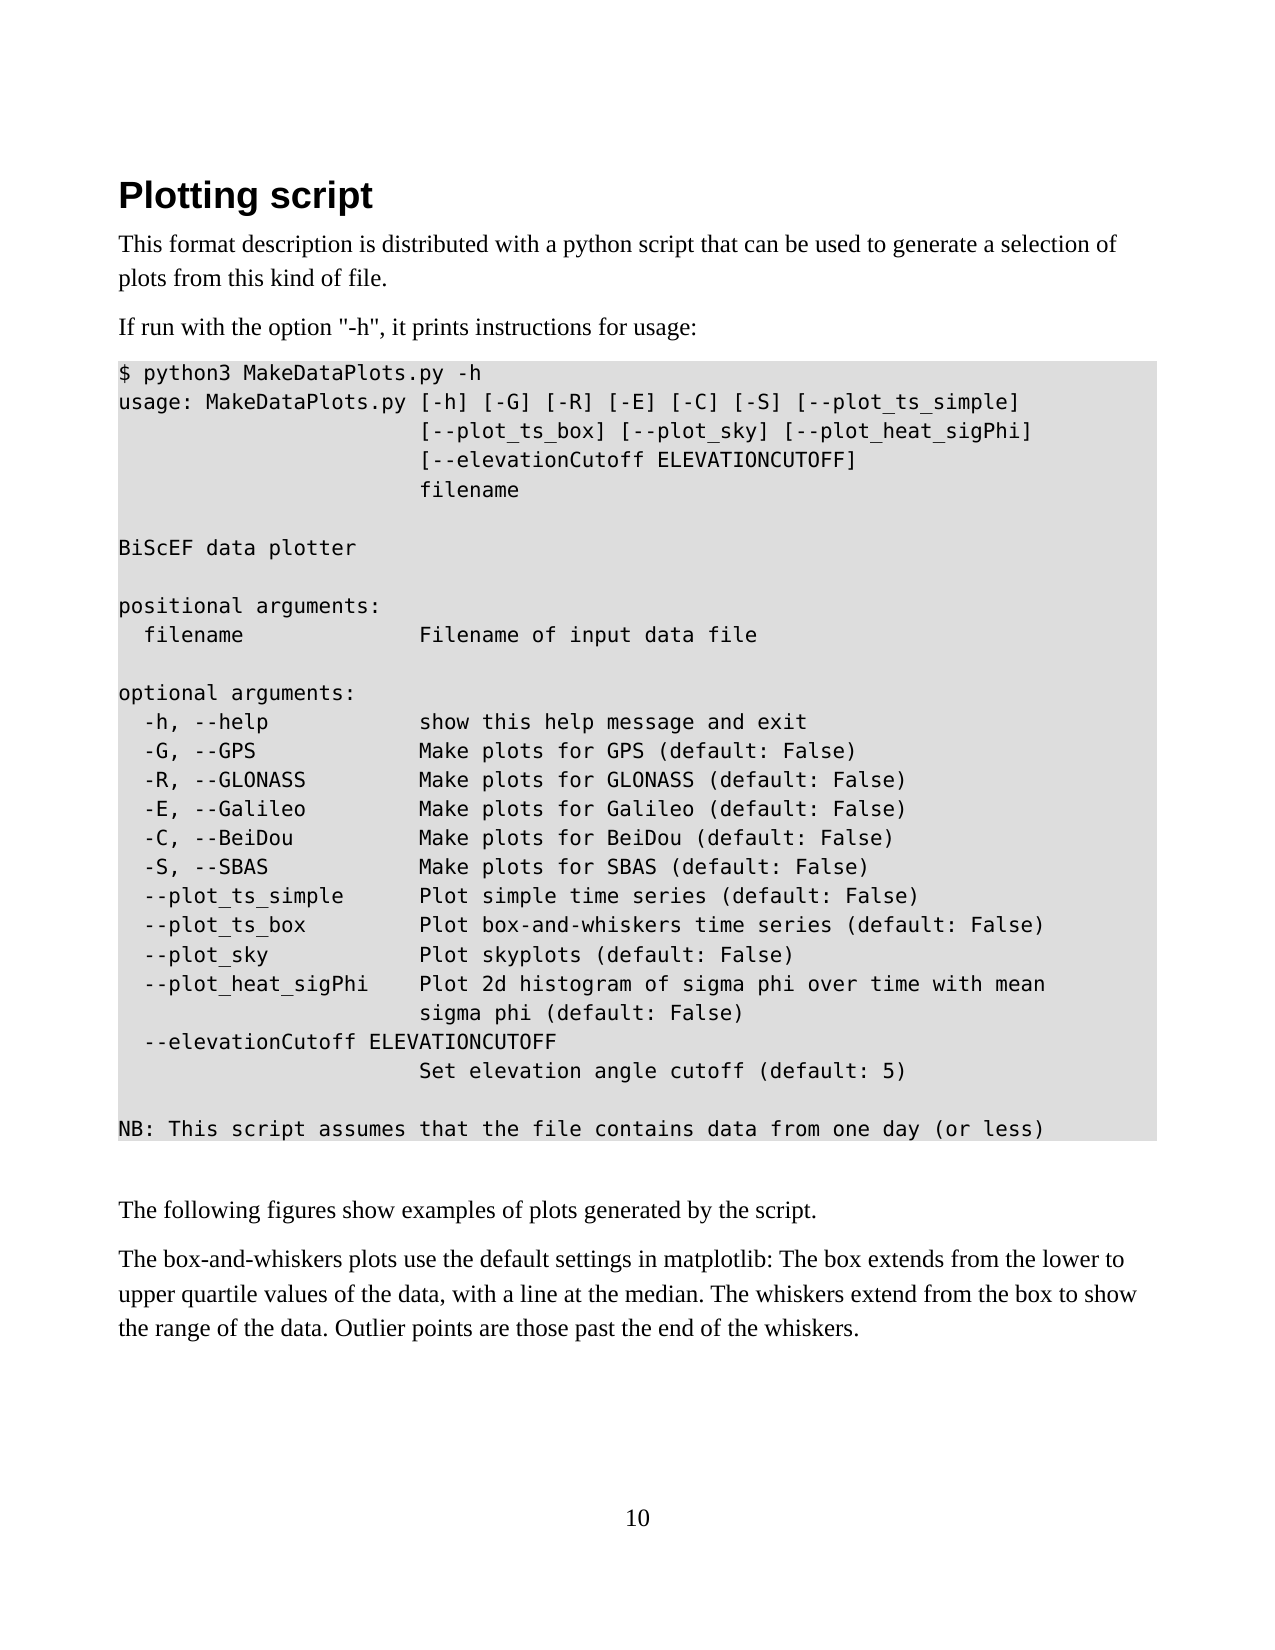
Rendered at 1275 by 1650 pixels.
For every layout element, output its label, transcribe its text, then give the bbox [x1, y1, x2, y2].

text NB: This script assumes that the file contains data from one day (or less) [118, 1117, 1157, 1141]
text filename Filename of input data file [118, 623, 1157, 647]
text -E, --Galileo Make plots for Galileo (default: False) [118, 797, 1157, 822]
text -C, --BeiDou Make plots for BeiDou (default: False) [118, 826, 1157, 851]
text --plot_ts_box Plot box-and-whiskers time series (default: False) [118, 913, 1157, 938]
text This format description is distributed with a python script that can be used to generate a selection of plots from this kind of file. [118, 229, 1157, 292]
text [--plot_ts_box] [--plot_sky] [--plot_heat_sigPhi] [118, 419, 1157, 444]
text The following figures show examples of plots generated by the script. [118, 1195, 1157, 1224]
text The box-and-whiskers plots use the default settings in matplotlib: The box extends from the lower to upper quartile values of the data, with a line at the median. The whiskers extend from the box to show the range of the data. Outlier points are those past the end of the whiskers. [118, 1244, 1157, 1342]
text -h, --help show this help message and exit [118, 710, 1157, 734]
text optional arguments: [118, 681, 1157, 705]
text sigma phi (default: False) [118, 1001, 1157, 1025]
text $ python3 MakeDataPlots.py -h [118, 361, 1157, 386]
text filename [118, 478, 1157, 502]
text --plot_sky Plot skyplots (default: False) [118, 943, 1157, 967]
text [--elevationCutoff ELEVATIONCUTOFF] [118, 448, 1157, 473]
text --plot_ts_simple Plot simple time series (default: False) [118, 884, 1157, 909]
text --plot_heat_sigPhi Plot 2d histogram of sigma phi over time with mean [118, 972, 1157, 996]
text If run with the option "-h", it prints instructions for usage: [118, 312, 1157, 341]
text --elevationCutoff ELEVATIONCUTOFF [118, 1030, 1157, 1054]
subtitle Plotting script [118, 173, 1157, 216]
text -S, --SBAS Make plots for SBAS (default: False) [118, 855, 1157, 880]
text usage: MakeDataPlots.py [-h] [-G] [-R] [-E] [-C] [-S] [--plot_ts_simple] [118, 390, 1157, 415]
text -G, --GPS Make plots for GPS (default: False) [118, 739, 1157, 763]
text Set elevation angle cutoff (default: 5) [118, 1059, 1157, 1083]
text BiScEF data plotter [118, 536, 1157, 560]
text positional arguments: [118, 594, 1157, 618]
text -R, --GLONASS Make plots for GLONASS (default: False) [118, 768, 1157, 792]
